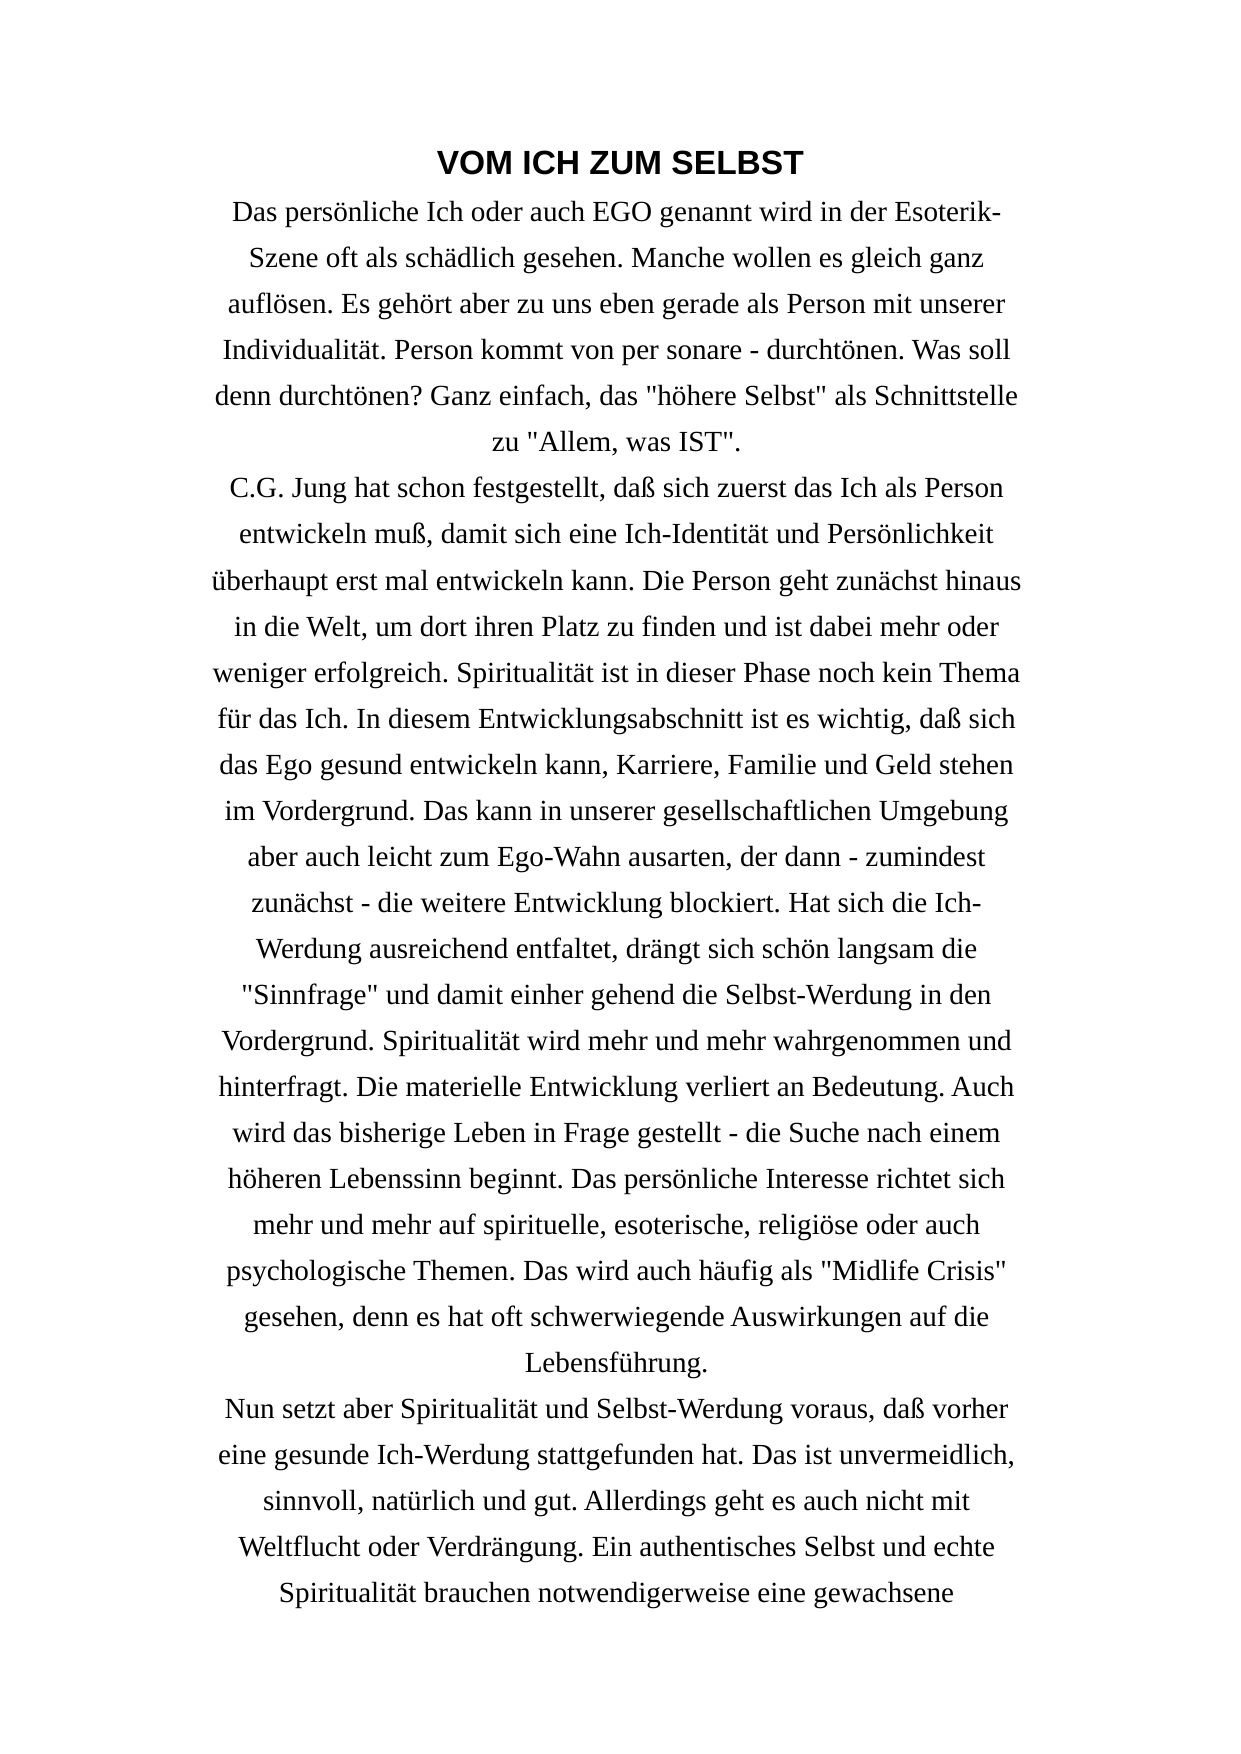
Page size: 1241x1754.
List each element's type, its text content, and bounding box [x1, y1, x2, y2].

text im Vordergrund. Das kann in unserer gesellschaftlichen Umgebung [118, 793, 1122, 826]
text hinterfragt. Die materielle Entwicklung verliert an Bedeutung. Auch [118, 1069, 1122, 1103]
text zunächst - die weitere Entwicklung blockiert. Hat sich die Ich- [118, 885, 1122, 918]
text Werdung ausreichend entfaltet, drängt sich schön langsam die [118, 931, 1122, 964]
text psychologische Themen. Das wird auch häufig als "Midlife Crisis" [118, 1253, 1122, 1287]
text überhaupt erst mal entwickeln kann. Die Person geht zunächst hinaus [118, 563, 1122, 596]
subtitle VOM ICH ZUM SELBST [118, 143, 1122, 182]
text höheren Lebenssinn beginnt. Das persönliche Interesse richtet sich [118, 1161, 1122, 1195]
text sinnvoll, natürlich und gut. Allerdings geht es auch nicht mit [118, 1483, 1122, 1517]
text denn durchtönen? Ganz einfach, das "höhere Selbst" als Schnittstelle [118, 378, 1122, 412]
text Szene oft als schädlich gesehen. Manche wollen es gleich ganz [118, 240, 1122, 274]
text mehr und mehr auf spirituelle, esoterische, religiöse oder auch [118, 1207, 1122, 1241]
text eine gesunde Ich-Werdung stattgefunden hat. Das ist unvermeidlich, [118, 1437, 1122, 1471]
text für das Ich. In diesem Entwicklungsabschnitt ist es wichtig, daß sich [118, 701, 1122, 734]
text gesehen, denn es hat oft schwerwiegende Auswirkungen auf die [118, 1299, 1122, 1333]
text Lebensführung. [118, 1345, 1122, 1379]
text Spiritualität brauchen notwendigerweise eine gewachsene [118, 1576, 1122, 1609]
text auflösen. Es gehört aber zu uns eben gerade als Person mit unserer [118, 286, 1122, 320]
text Weltflucht oder Verdrängung. Ein authentisches Selbst und echte [118, 1529, 1122, 1563]
text "Sinnfrage" und damit einher gehend die Selbst-Werdung in den [118, 977, 1122, 1011]
text weniger erfolgreich. Spiritualität ist in dieser Phase noch kein Thema [118, 655, 1122, 688]
text Nun setzt aber Spiritualität und Selbst-Werdung voraus, daß vorher [118, 1391, 1122, 1425]
text das Ego gesund entwickeln kann, Karriere, Familie und Geld stehen [118, 747, 1122, 780]
text C.G. Jung hat schon festgestellt, daß sich zuerst das Ich als Person [118, 471, 1122, 504]
text wird das bisherige Leben in Frage gestellt - die Suche nach einem [118, 1115, 1122, 1149]
text in die Welt, um dort ihren Platz zu finden und ist dabei mehr oder [118, 609, 1122, 642]
text aber auch leicht zum Ego-Wahn ausarten, der dann - zumindest [118, 839, 1122, 872]
text Vordergrund. Spiritualität wird mehr und mehr wahrgenommen und [118, 1023, 1122, 1057]
text Das persönliche Ich oder auch EGO genannt wird in der Esoterik- [118, 194, 1122, 228]
text entwickeln muß, damit sich eine Ich-Identität und Persönlichkeit [118, 517, 1122, 550]
text Individualität. Person kommt von per sonare - durchtönen. Was soll [118, 332, 1122, 366]
text zu "Allem, was IST". [118, 424, 1122, 458]
